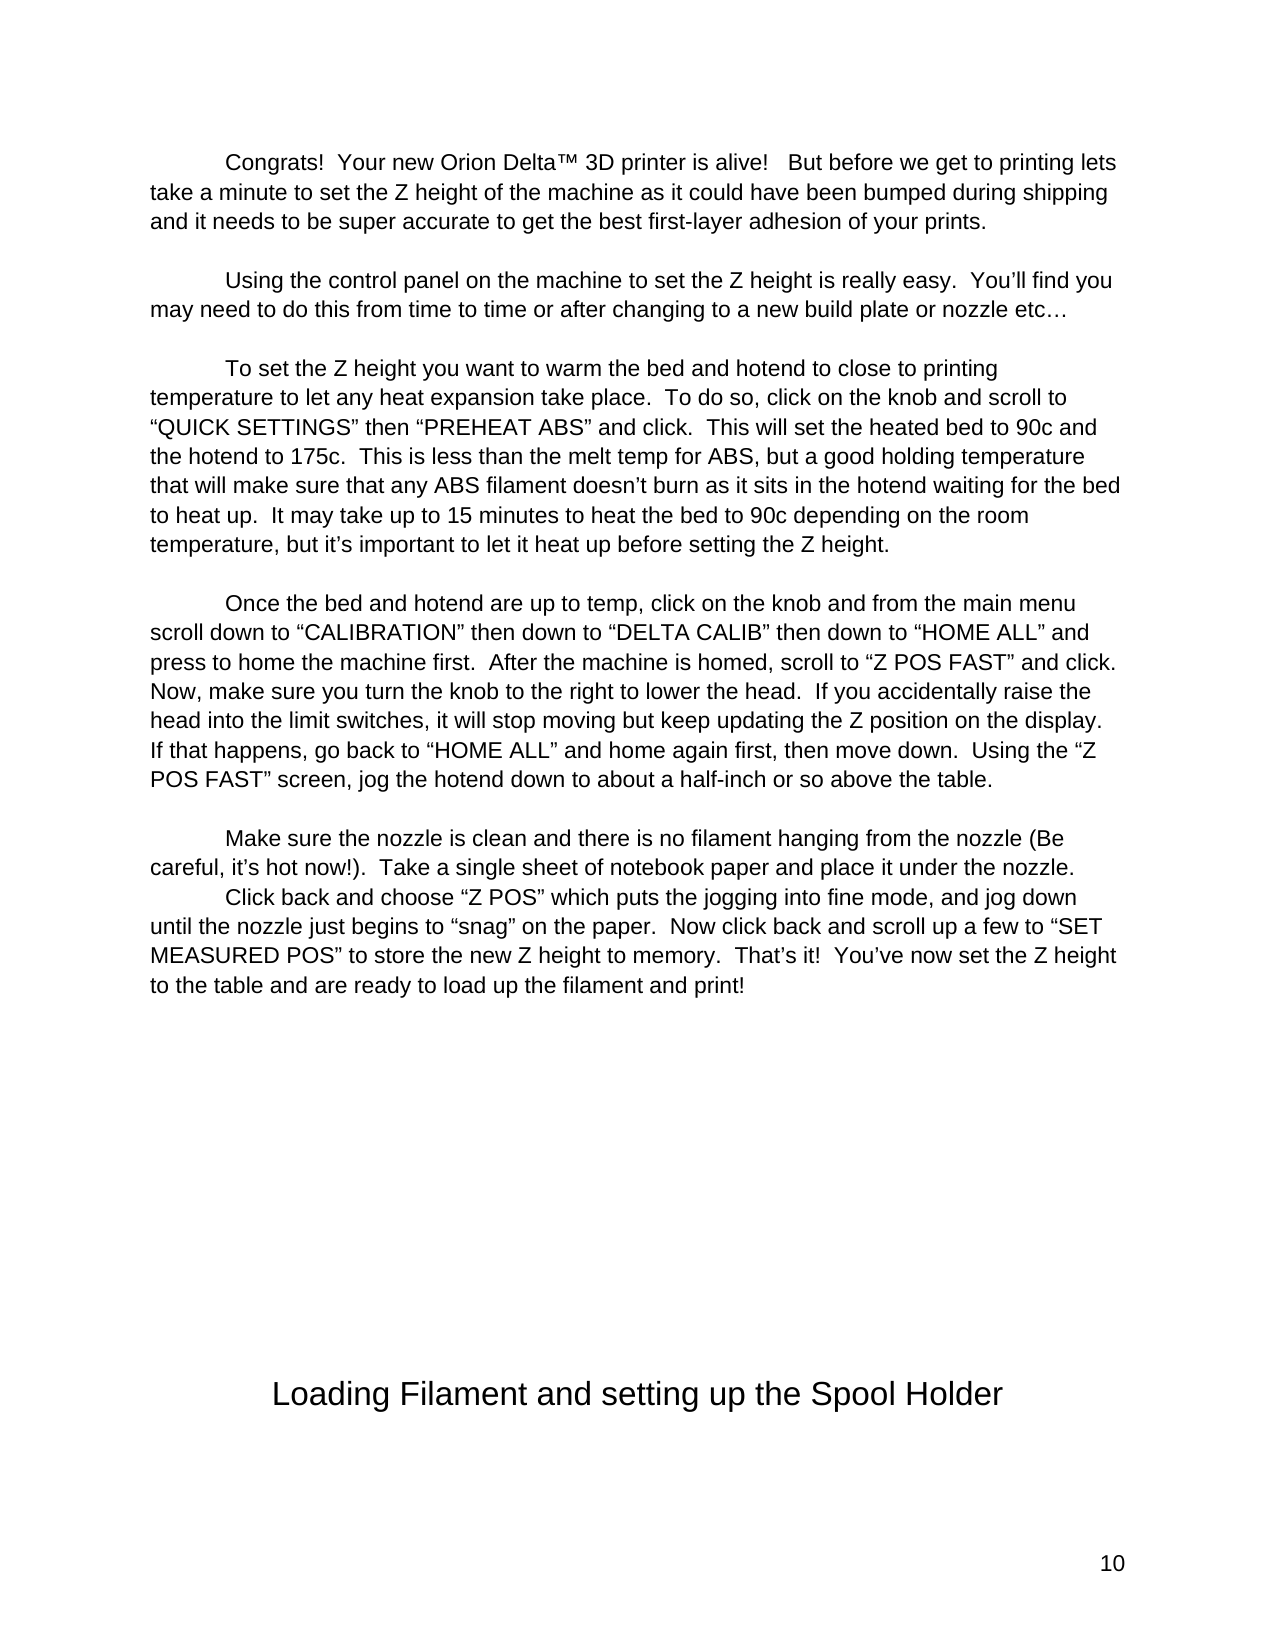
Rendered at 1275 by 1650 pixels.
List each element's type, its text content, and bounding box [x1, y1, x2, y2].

text Once the bed and hotend are up to temp, click on the knob and from the main menu scroll down to “CALIBRATION” then down to “DELTA CALIB” then down to “HOME ALL” and press to home the machine first. After the machine is homed, scroll to “Z POS FAST” and click. Now, make sure you turn the knob to the right to lower the head. If you accidentally raise the head into the limit switches, it will stop moving but keep updating the Z position on the display. If that happens, go back to “HOME ALL” and home again first, then move down. Using the “Z POS FAST” screen, jog the hotend down to about a half-inch or so above the table. [150, 591, 1125, 792]
subtitle Loading Filament and setting up the Spool Holder [150, 1375, 1125, 1412]
text Using the control panel on the machine to set the Z height is really easy. You’ll find you may need to do this from time to time or after changing to a new build plate or nozzle etc… [150, 267, 1125, 322]
text To set the Z height you want to warm the bed and hotend to close to printing temperature to let any heat expansion take place. To do so, click on the knob and scroll to “QUICK SETTINGS” then “PREHEAT ABS” and click. This will set the heated bed to 90c and the hotend to 175c. This is less than the melt temp for ABS, but a good holding temperature that will make sure that any ABS filament doesn’t burn as it sits in the hotend waiting for the bed to heat up. It may take up to 15 minutes to heat the bed to 90c depending on the room temperature, but it’s important to let it heat up before setting the Z height. [150, 356, 1125, 557]
text Click back and choose “Z POS” which puts the jogging into fine mode, and jog down until the nozzle just begins to “snag” on the paper. Now click back and scroll up a few to “SET MEASURED POS” to store the new Z height to memory. That’s it! You’ve now set the Z height to the table and are ready to load up the filament and print! [150, 884, 1125, 998]
text Make sure the nozzle is clean and there is no filament hanging from the nozzle (Be careful, it’s hot now!). Take a single sheet of notebook paper and place it under the nozzle. [150, 826, 1125, 881]
text Congrats! Your new Orion Delta™ 3D printer is alive! But before we get to printing lets take a minute to set the Z height of the machine as it could have been bumped during shipping and it needs to be super accurate to get the best first-layer adhesion of your prints. [150, 150, 1125, 234]
